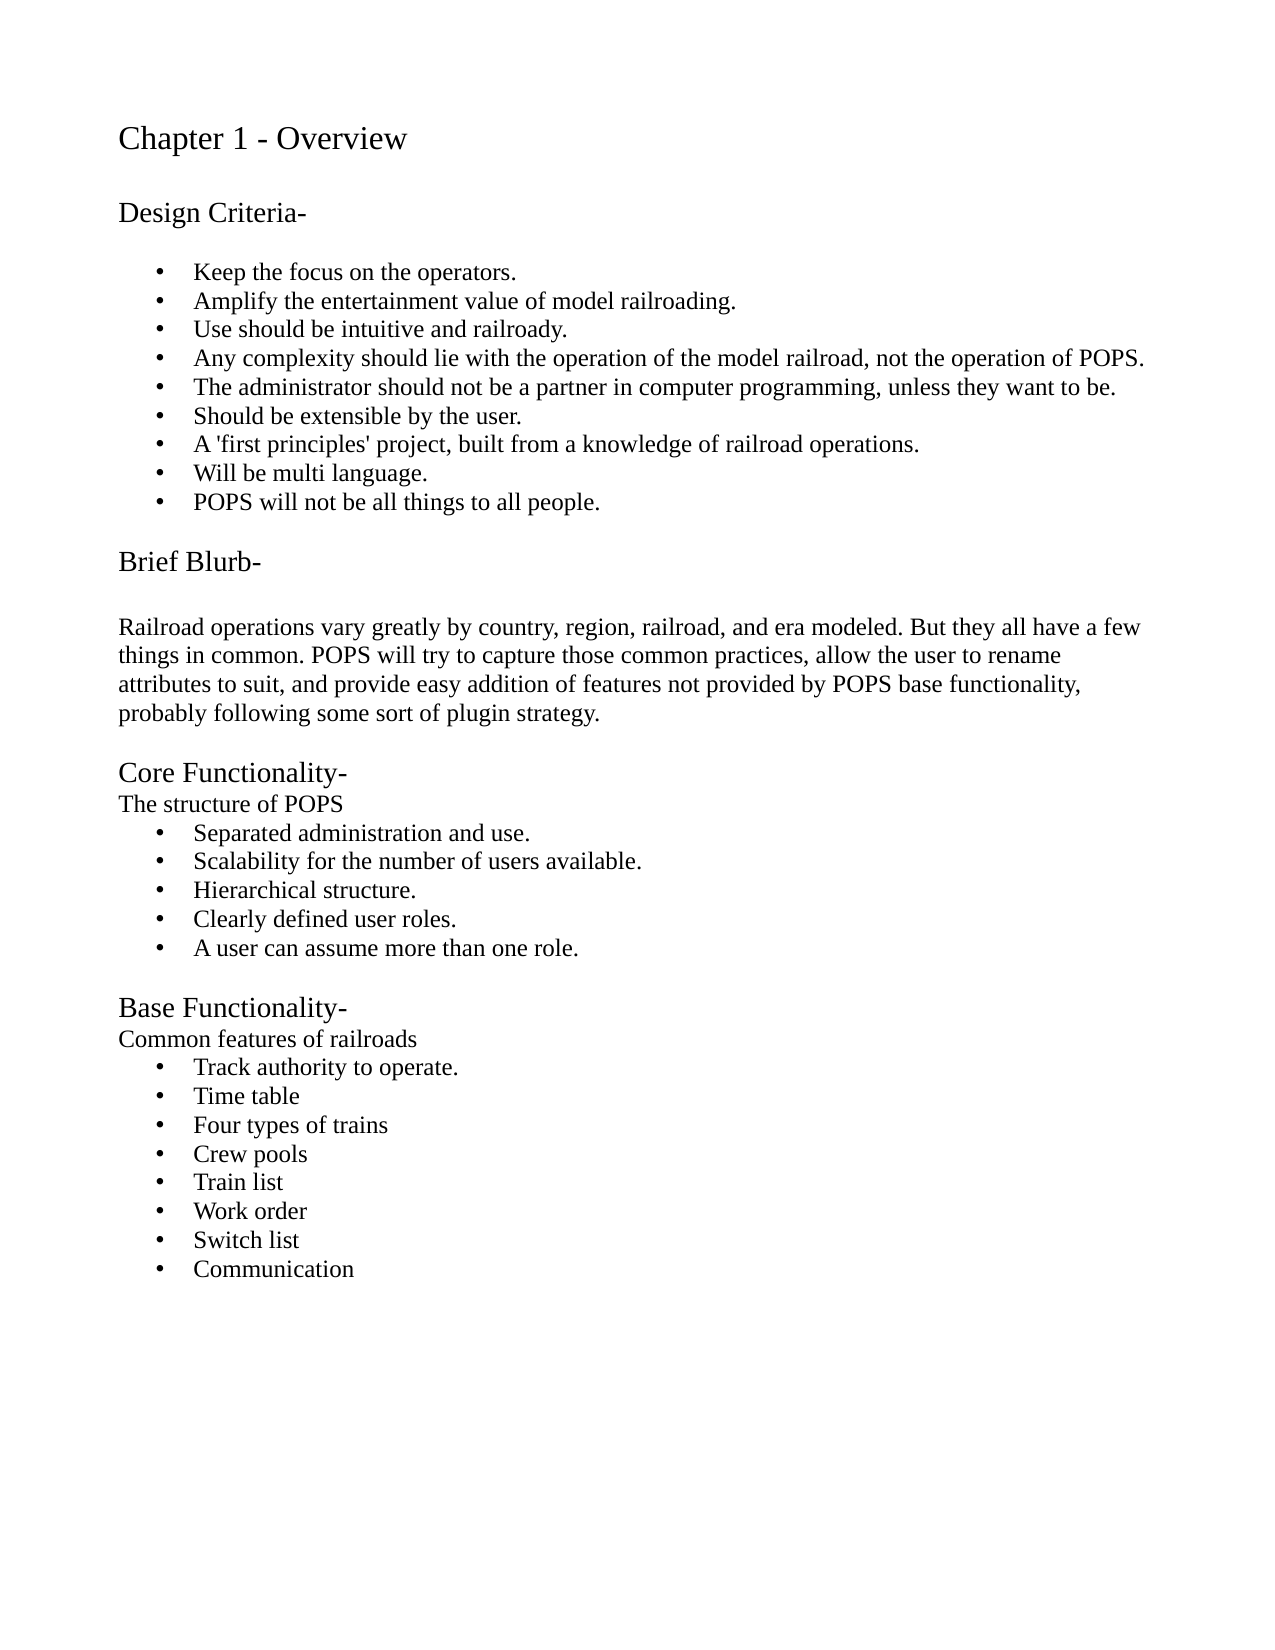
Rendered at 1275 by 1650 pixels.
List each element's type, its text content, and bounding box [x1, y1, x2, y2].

list Crew pools [156, 1139, 1157, 1167]
list Switch list [156, 1225, 1157, 1254]
text Base Functionality- [118, 990, 1157, 1024]
list Time table [156, 1081, 1157, 1110]
list Keep the focus on the operators. [156, 257, 1157, 286]
list Work order [156, 1196, 1157, 1225]
list Scalability for the number of users available. [156, 846, 1157, 875]
list A 'first principles' project, built from a knowledge of railroad operations. [156, 429, 1157, 458]
list Use should be intuitive and railroady. [156, 314, 1157, 343]
list Train list [156, 1167, 1157, 1196]
text Design Criteria- [118, 195, 1157, 228]
list Communication [156, 1254, 1157, 1282]
text Chapter 1 - Overview [118, 118, 1157, 156]
text Railroad operations vary greatly by country, region, railroad, and era modeled. But they all have a few things in common. POPS will try to capture those common practices, allow the user to rename attributes to suit, and provide easy addition of features not provided by POPS base functionality, probably following some sort of plugin strategy. [118, 612, 1157, 727]
text Common features of railroads [118, 1024, 1157, 1052]
list Four types of trains [156, 1110, 1157, 1139]
list Will be multi language. [156, 458, 1157, 487]
text Brief Blurb- [118, 544, 1157, 578]
list A user can assume more than one role. [156, 933, 1157, 961]
text The structure of POPS [118, 789, 1157, 818]
list Hierarchical structure. [156, 875, 1157, 904]
text Core Functionality- [118, 755, 1157, 789]
list Any complexity should lie with the operation of the model railroad, not the operation of POPS. [156, 343, 1157, 372]
list Track authority to operate. [156, 1052, 1157, 1081]
list Amplify the entertainment value of model railroading. [156, 286, 1157, 314]
list Separated administration and use. [156, 818, 1157, 846]
list Should be extensible by the user. [156, 401, 1157, 429]
list POPS will not be all things to all people. [156, 487, 1157, 516]
list Clearly defined user roles. [156, 904, 1157, 933]
list The administrator should not be a partner in computer programming, unless they want to be. [156, 372, 1157, 401]
